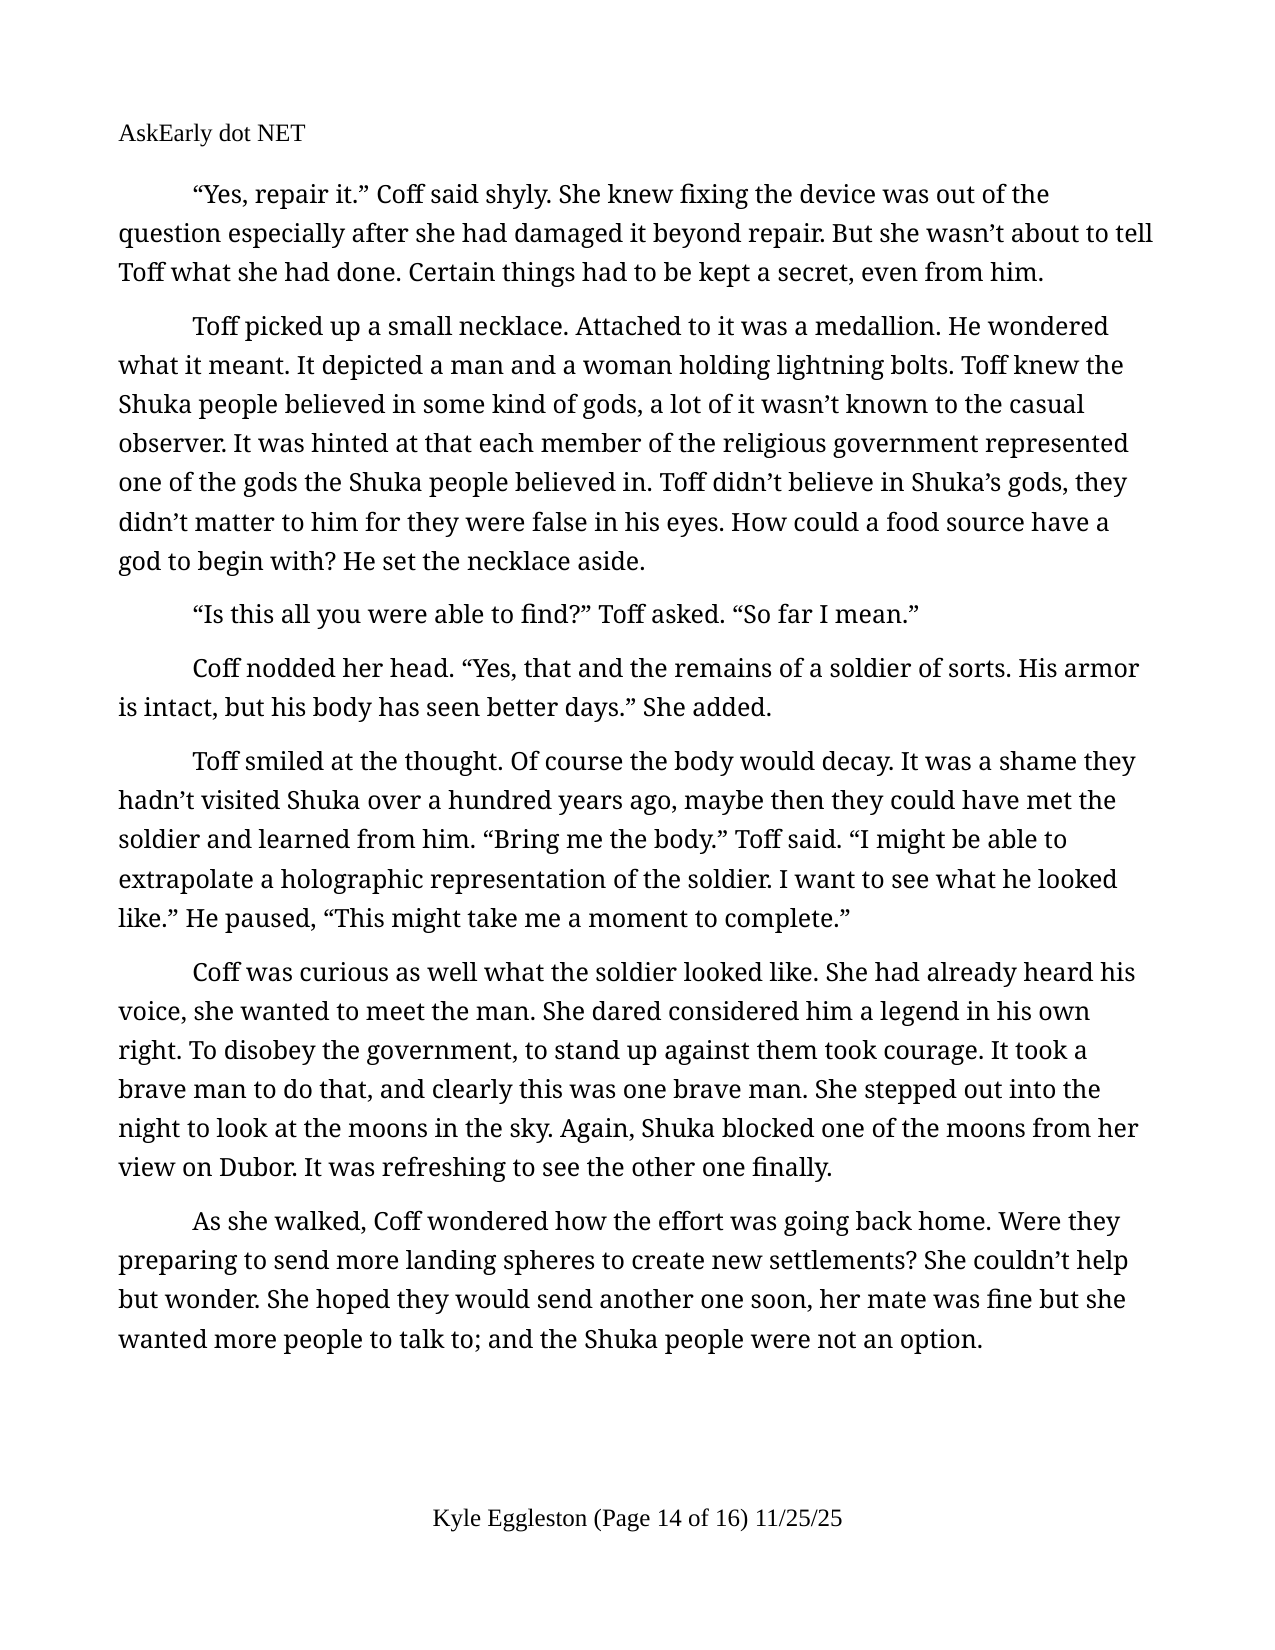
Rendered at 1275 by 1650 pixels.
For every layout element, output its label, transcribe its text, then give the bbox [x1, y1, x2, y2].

text Toff picked up a small necklace. Attached to it was a medallion. He wondered what it meant. It depicted a man and a woman holding lightning bolts. Toff knew the Shuka people believed in some kind of gods, a lot of it wasn’t known to the casual observer. It was hinted at that each member of the religious government represented one of the gods the Shuka people believed in. Toff didn’t believe in Shuka’s gods, they didn’t matter to him for they were false in his eyes. How could a food source have a god to begin with? He set the necklace aside. [118, 308, 1157, 577]
text Coff was curious as well what the soldier looked like. She had already heard his voice, she wanted to meet the man. She dared considered him a legend in his own right. To disobey the government, to stand up against them took courage. It took a brave man to do that, and clearly this was one brave man. She stepped out into the night to look at the moons in the sky. Again, Shuka blocked one of the moons from her view on Dubor. It was refreshing to see the other one finally. [118, 954, 1157, 1184]
text “Is this all you were able to find?” Toff asked. “So far I mean.” [118, 597, 1157, 631]
text Toff smiled at the thought. Of course the body would decay. It was a shame they hadn’t visited Shuka over a hundred years ago, maybe then they could have met the soldier and learned from him. “Bring me the body.” Toff said. “I might be able to extrapolate a holographic representation of the soldier. I want to see what he looked like.” He paused, “This might take me a moment to complete.” [118, 744, 1157, 934]
text As she walked, Coff wondered how the effort was going back home. Were they preparing to send more landing spheres to create new settlements? She couldn’t help but wonder. She hoped they would send another one soon, her mate was fine but she wanted more people to talk to; and the Shuka people were not an option. [118, 1204, 1157, 1355]
text Coff nodded her head. “Yes, that and the remains of a soldier of sorts. His armor is intact, but his body has seen better days.” She added. [118, 651, 1157, 724]
text “Yes, repair it.” Coff said shyly. She knew fixing the device was out of the question especially after she had damaged it beyond repair. But she wasn’t about to tell Toff what she had done. Certain things had to be kept a secret, even from him. [118, 176, 1157, 289]
